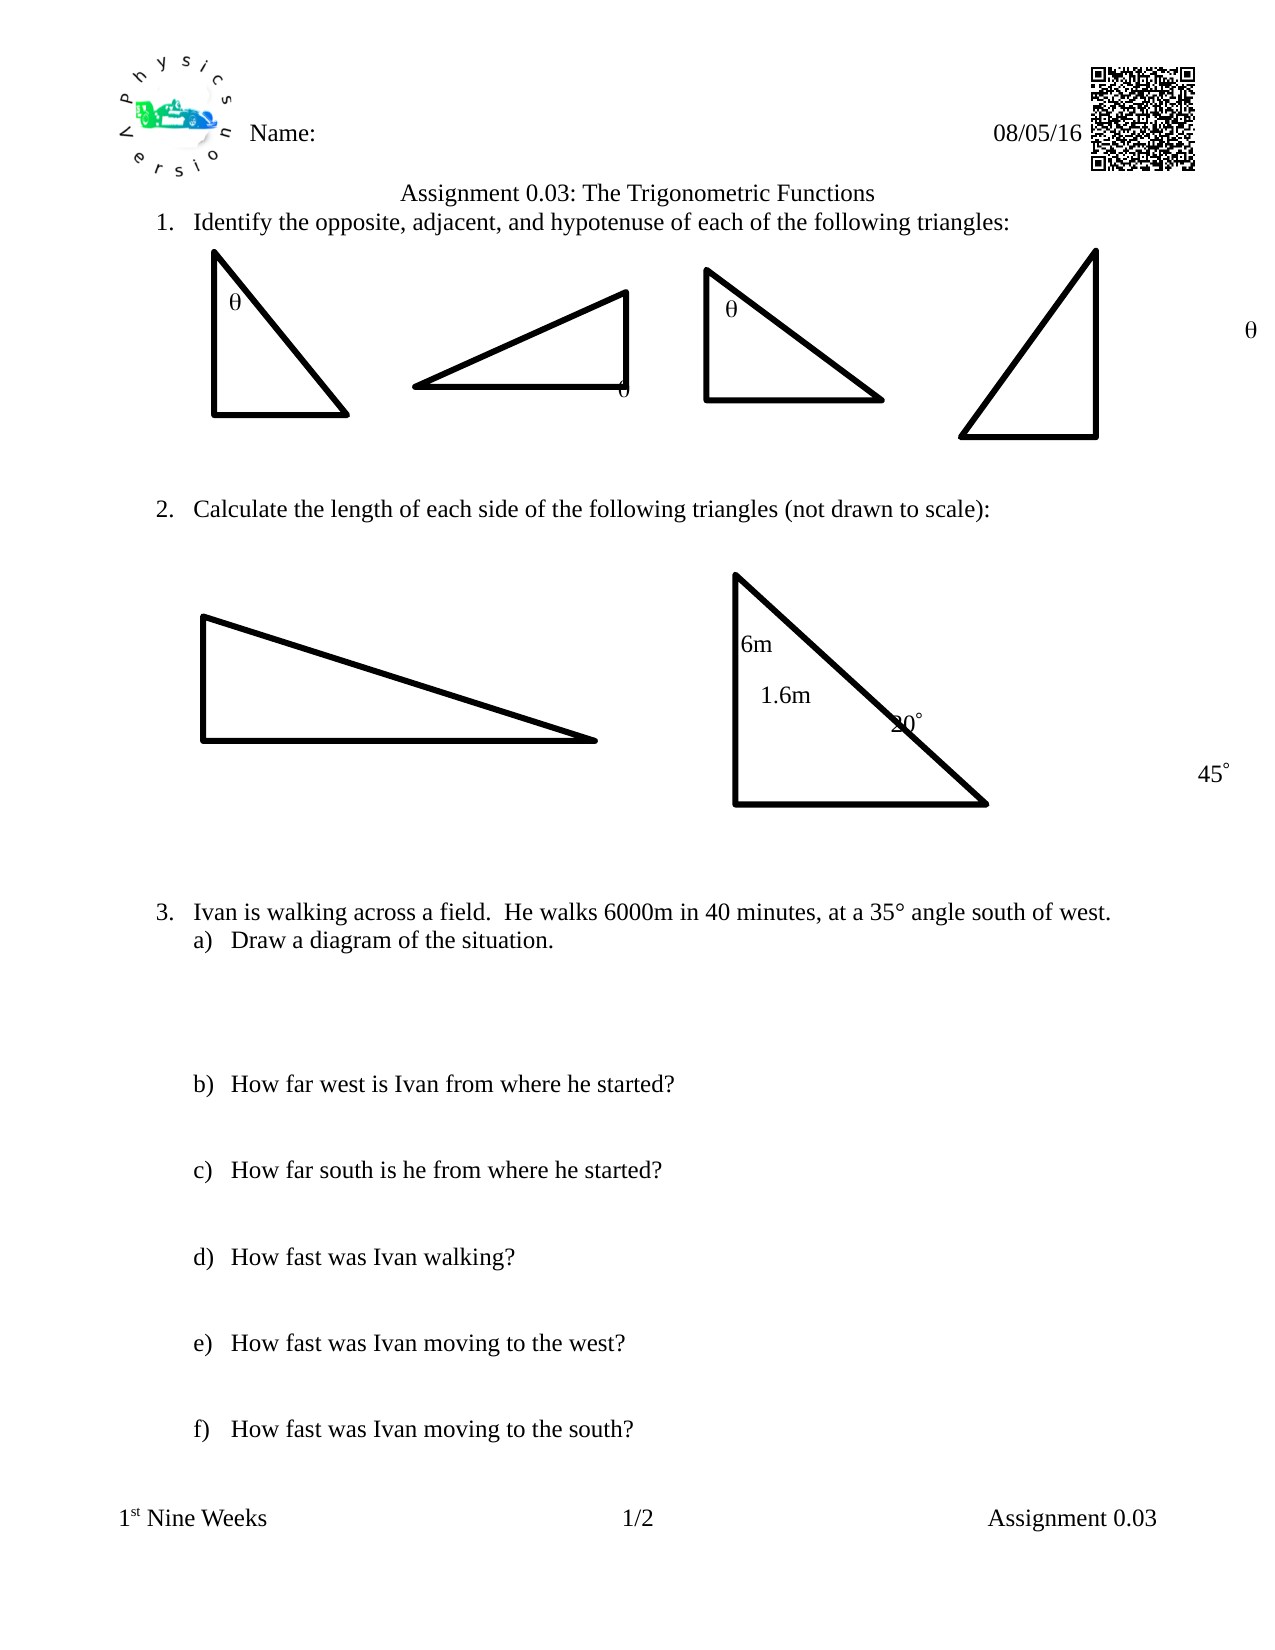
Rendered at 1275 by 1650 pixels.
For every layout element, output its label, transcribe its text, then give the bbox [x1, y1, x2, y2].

list Ivan is walking across a field. He walks 6000m in 40 minutes, at a 35° angle south of west. [156, 897, 1157, 926]
list Draw a diagram of the situation. [193, 926, 1157, 954]
list How fast was Ivan walking? [193, 1242, 1157, 1271]
list How far west is Ivan from where he started? [193, 1069, 1157, 1098]
picture [1082, 58, 1203, 179]
list Identify the opposite, adjacent, and hypotenuse of each of the following triangles: [156, 207, 1157, 236]
text Assignment 0.03: The Trigonometric Functions [118, 176, 1157, 207]
picture [119, 56, 232, 177]
list How fast was Ivan moving to the south? [193, 1414, 1157, 1443]
list How far south is he from where he started? [193, 1156, 1157, 1184]
list How fast was Ivan moving to the west? [193, 1328, 1157, 1357]
list Calculate the length of each side of the following triangles (not drawn to scale): [156, 494, 1157, 523]
